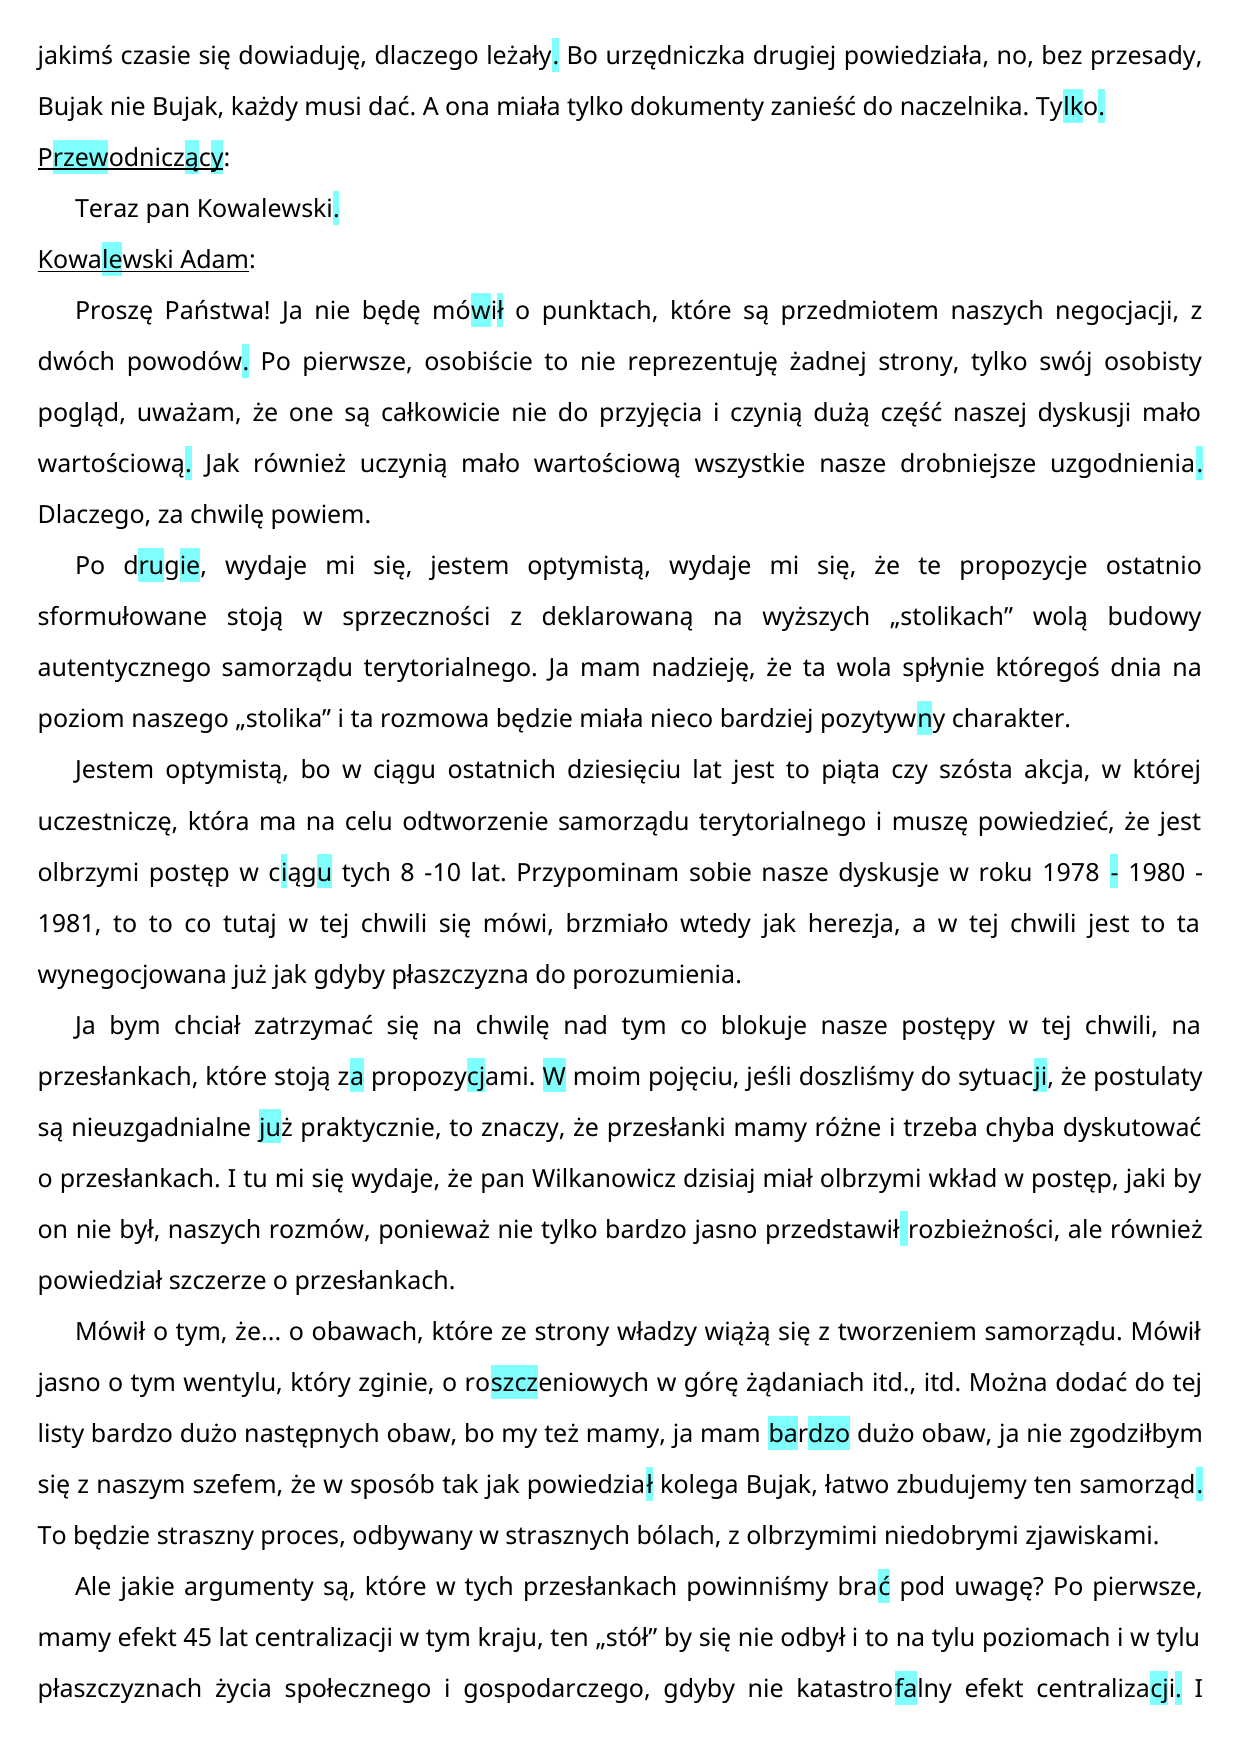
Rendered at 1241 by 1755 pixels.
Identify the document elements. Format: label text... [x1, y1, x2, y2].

text Teraz pan Kowalewski. [37, 191, 1203, 225]
text Proszę Państwa! Ja nie będę mówił o punktach, które są przedmiotem naszych negocjacji, z dwóch powodów. Po pierwsze, osobiście to nie reprezentuję żadnej strony, tylko swój osobisty pogląd, uważam, że one są całkowicie nie do przyjęcia i czynią dużą część naszej dyskusji mało wartościową. Jak również uczynią mało wartościową wszystkie nasze drobniejsze uzgodnienia. Dlaczego, za chwilę powiem. [37, 293, 1203, 531]
text jakimś czasie się dowiaduję, dlaczego leżały. Bo urzędniczka drugiej powiedziała, no, bez przesady, Bujak nie Bujak, każdy musi dać. A ona miała tylko dokumenty zanieść do naczelnika. Tylko. [37, 37, 1203, 123]
text Jestem optymistą, bo w ciągu ostatnich dziesięciu lat jest to piąta czy szósta akcja, w której uczestniczę, która ma na celu odtworzenie samorządu terytorialnego i muszę powiedzieć, że jest olbrzymi postęp w ciągu tych 8 -10 lat. Przypominam sobie nasze dyskusje w roku 1978 - 1980 -1981, to to co tutaj w tej chwili się mówi, brzmiało wtedy jak herezja, a w tej chwili jest to ta wynegocjowana już jak gdyby płaszczyzna do porozumienia. [37, 752, 1203, 990]
text Mówił o tym, że... o obawach, które ze strony władzy wiążą się z tworzeniem samorządu. Mówił jasno o tym wentylu, który zginie, o roszczeniowych w górę żądaniach itd., itd. Można dodać do tej listy bardzo dużo następnych obaw, bo my też mamy, ja mam bardzo dużo obaw, ja nie zgodziłbym się z naszym szefem, że w sposób tak jak powiedział kolega Bujak, łatwo zbudujemy ten samorząd. To będzie straszny proces, odbywany w strasznych bólach, z olbrzymimi niedobrymi zjawiskami. [37, 1313, 1203, 1552]
text Przewodniczący: [37, 139, 1203, 174]
text Ale jakie argumenty są, które w tych przesłankach powinniśmy brać pod uwagę? Po pierwsze, mamy efekt 45 lat centralizacji w tym kraju, ten „stół” by się nie odbył i to na tylu poziomach i w tylu płaszczyznach życia społecznego i gospodarczego, gdyby nie katastrofalny efekt centralizacji. I [37, 1569, 1203, 1705]
text Kowalewski Adam: [37, 242, 1203, 276]
text Po drugie, wydaje mi się, jestem optymistą, wydaje mi się, że te propozycje ostatnio sformułowane stoją w sprzeczności z deklarowaną na wyższych „stolikach” wolą budowy autentycznego samorządu terytorialnego. Ja mam nadzieję, że ta wola spłynie któregoś dnia na poziom naszego „stolika” i ta rozmowa będzie miała nieco bardziej pozytywny charakter. [37, 548, 1203, 735]
text Ja bym chciał zatrzymać się na chwilę nad tym co blokuje nasze postępy w tej chwili, na przesłankach, które stoją za propozycjami. W moim pojęciu, jeśli doszliśmy do sytuacji, że postulaty są nieuzgadnialne już praktycznie, to znaczy, że przesłanki mamy różne i trzeba chyba dyskutować o przesłankach. I tu mi się wydaje, że pan Wilkanowicz dzisiaj miał olbrzymi wkład w postęp, jaki by on nie był, naszych rozmów, ponieważ nie tylko bardzo jasno przedstawił rozbieżności, ale również powiedział szczerze o przesłankach. [37, 1007, 1203, 1297]
